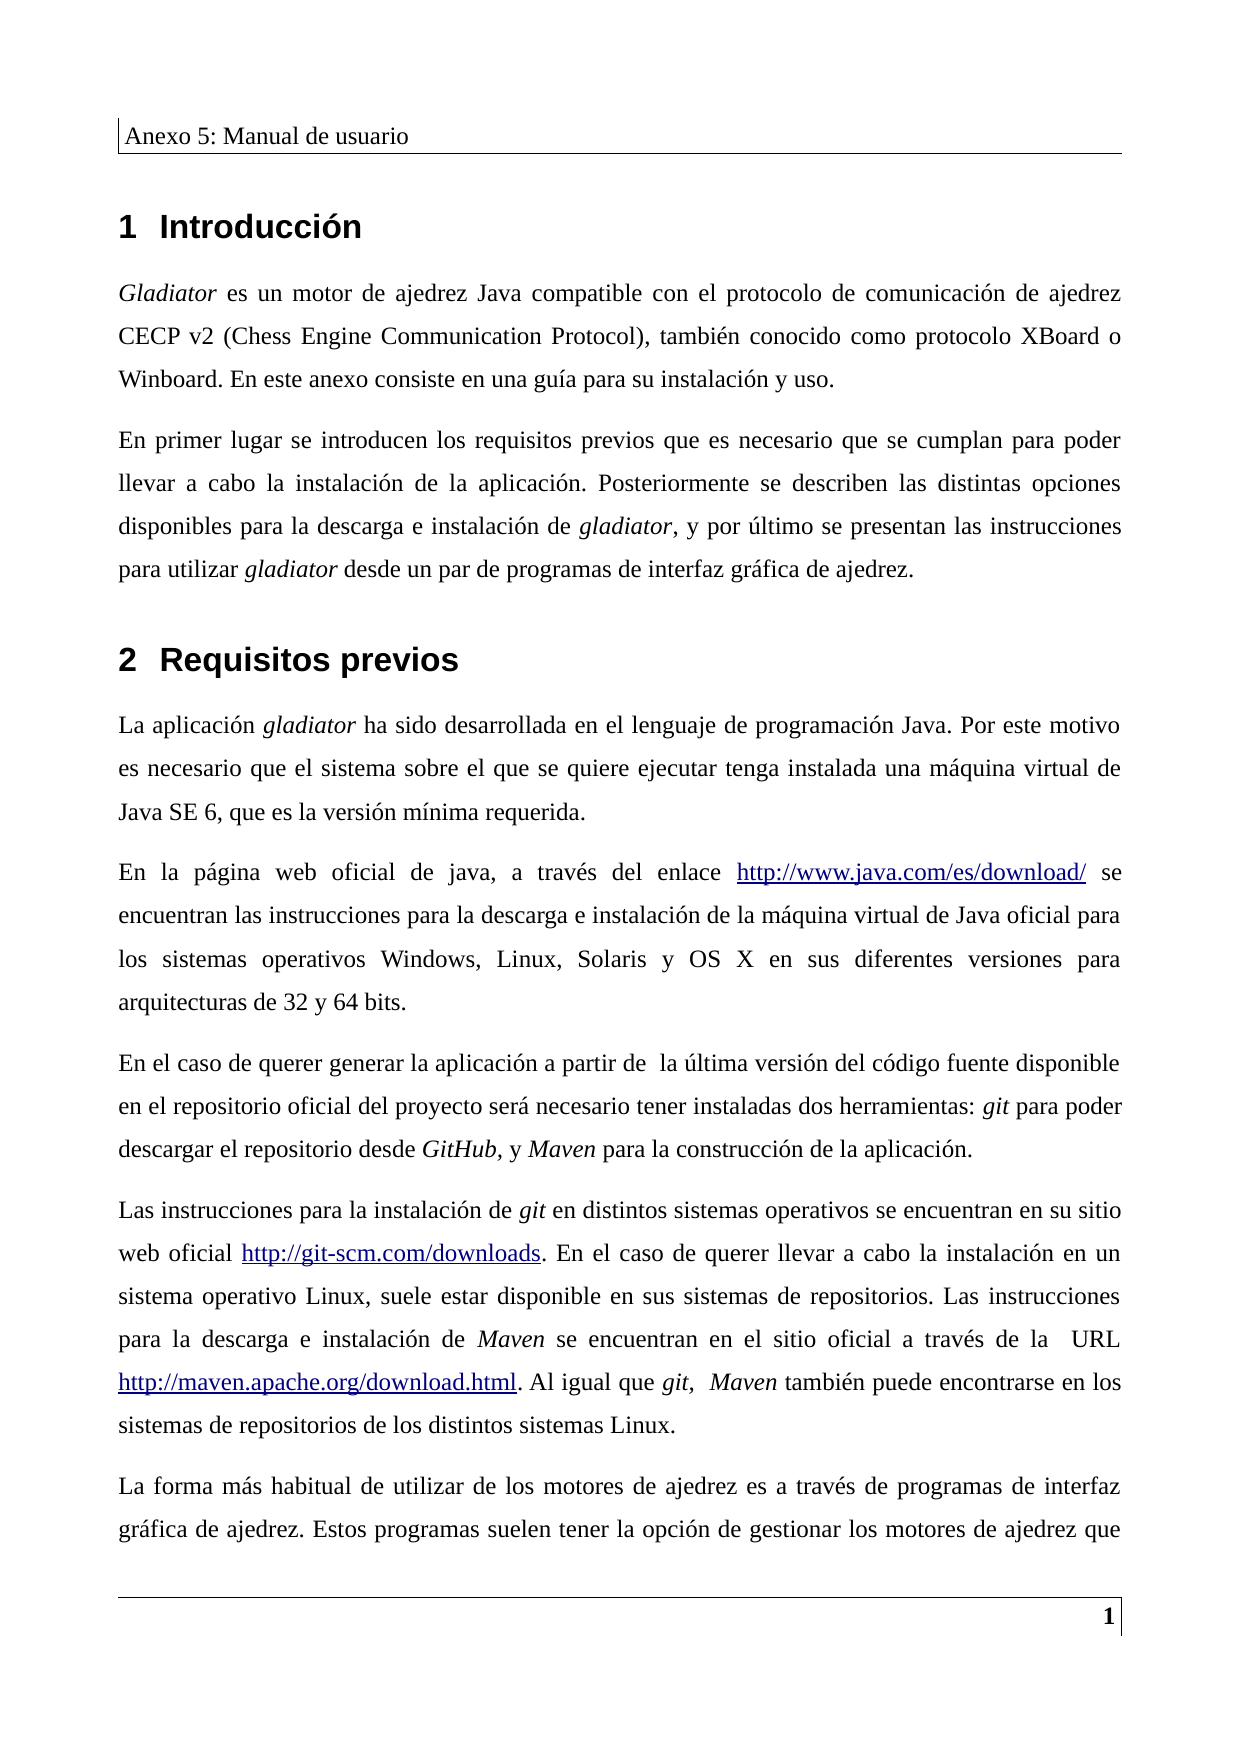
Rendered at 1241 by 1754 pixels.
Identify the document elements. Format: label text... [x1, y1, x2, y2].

text La aplicación gladiator ha sido desarrollada en el lenguaje de programación Java. Por este motivo es necesario que el sistema sobre el que se quiere ejecutar tenga instalada una máquina virtual de Java SE 6, que es la versión mínima requerida. [118, 710, 1122, 825]
text Gladiator es un motor de ajedrez Java compatible con el protocolo de comunicación de ajedrez CECP v2 (Chess Engine Communication Protocol), también conocido como protocolo XBoard o Winboard. En este anexo consiste en una guía para su instalación y uso. [118, 278, 1122, 393]
subtitle Introducción [118, 207, 1122, 246]
text La forma más habitual de utilizar de los motores de ajedrez es a través de programas de interfaz gráfica de ajedrez. Estos programas suelen tener la opción de gestionar los motores de ajedrez que [118, 1471, 1122, 1543]
subtitle Requisitos previos [118, 640, 1122, 679]
text Las instrucciones para la instalación de git en distintos sistemas operativos se encuentran en su sitio web oficial http://git-scm.com/downloads. En el caso de querer llevar a cabo la instalación en un sistema operativo Linux, suele estar disponible en sus sistemas de repositorios. Las instrucciones para la descarga e instalación de Maven se encuentran en el sitio oficial a través de la URL http://maven.apache.org/download.html. Al igual que git, Maven también puede encontrarse en los sistemas de repositorios de los distintos sistemas Linux. [118, 1195, 1122, 1439]
text En el caso de querer generar la aplicación a partir de la última versión del código fuente disponible en el repositorio oficial del proyecto será necesario tener instaladas dos herramientas: git para poder descargar el repositorio desde GitHub, y Maven para la construcción de la aplicación. [118, 1048, 1122, 1163]
text En la página web oficial de java, a través del enlace http://www.java.com/es/download/ se encuentran las instrucciones para la descarga e instalación de la máquina virtual de Java oficial para los sistemas operativos Windows, Linux, Solaris y OS X en sus diferentes versiones para arquitecturas de 32 y 64 bits. [118, 857, 1122, 1016]
text En primer lugar se introducen los requisitos previos que es necesario que se cumplan para poder llevar a cabo la instalación de la aplicación. Posteriormente se describen las distintas opciones disponibles para la descarga e instalación de gladiator, y por último se presentan las instrucciones para utilizar gladiator desde un par de programas de interfaz gráfica de ajedrez. [118, 425, 1122, 583]
